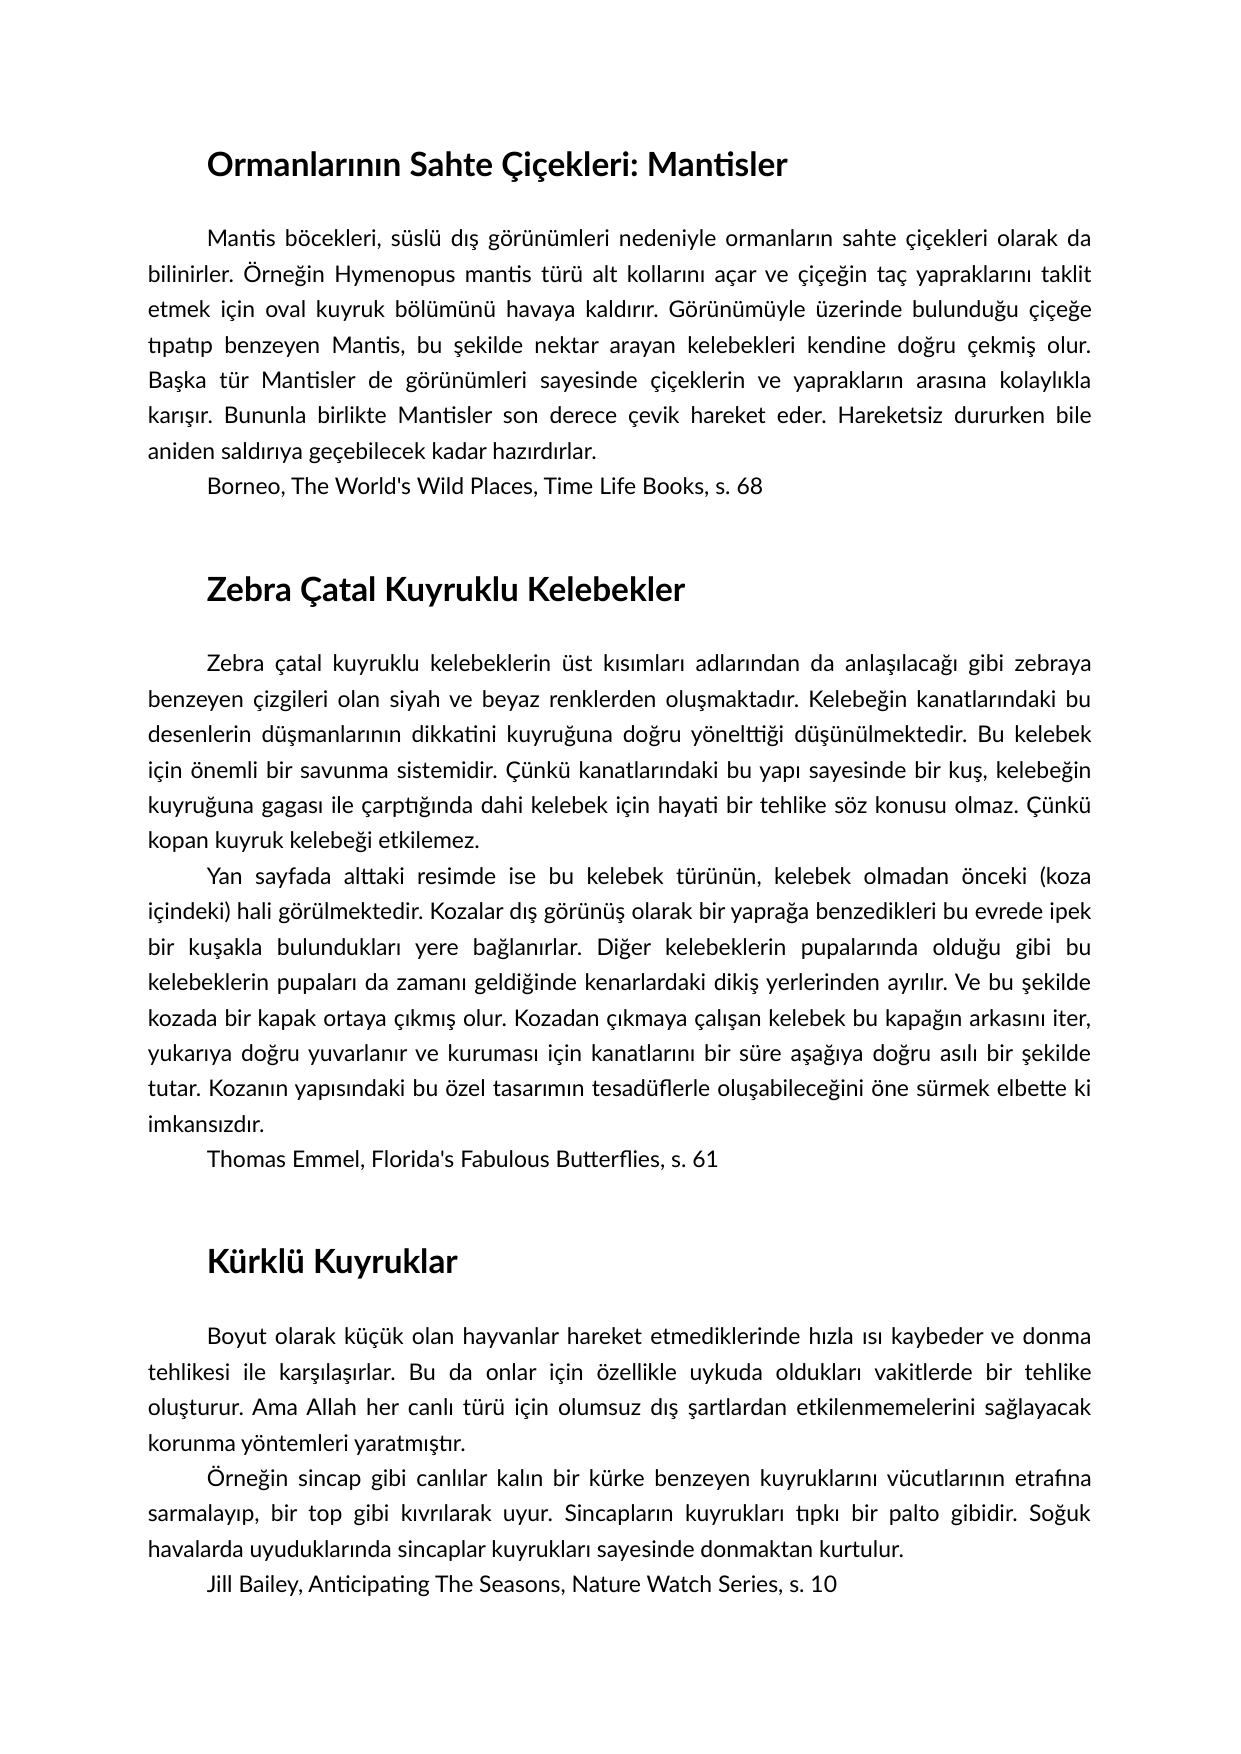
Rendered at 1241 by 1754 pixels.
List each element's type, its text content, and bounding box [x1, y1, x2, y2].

text Jill Bailey, Anticipating The Seasons, Nature Watch Series, s. 10 [148, 1564, 1093, 1600]
text Borneo, The World's Wild Places, Time Life Books, s. 68 [148, 466, 1093, 502]
text Zebra çatal kuyruklu kelebeklerin üst kısımları adlarından da anlaşılacağı gibi zebraya benzeyen çizgileri olan siyah ve beyaz renklerden oluşmaktadır. Kelebeğin kanatlarındaki bu desenlerin düşmanlarının dikkatini kuyruğuna doğru yönelttiği düşünülmektedir. Bu kelebek için önemli bir savunma sistemidir. Çünkü kanatlarındaki bu yapı sayesinde bir kuş, kelebeğin kuyruğuna gagası ile çarptığında dahi kelebek için hayati bir tehlike söz konusu olmaz. Çünkü kopan kuyruk kelebeği etkilemez. [148, 643, 1093, 856]
subtitle Ormanlarının Sahte Çiçekleri: Mantisler [207, 148, 1093, 183]
subtitle Zebra Çatal Kuyruklu Kelebekler [148, 573, 1093, 608]
text Mantis böcekleri, süslü dış görünümleri nedeniyle ormanların sahte çiçekleri olarak da bilinirler. Örneğin Hymenopus mantis türü alt kollarını açar ve çiçeğin taç yapraklarını taklit etmek için oval kuyruk bölümünü havaya kaldırır. Görünümüyle üzerinde bulunduğu çiçeğe tıpatıp benzeyen Mantis, bu şekilde nektar arayan kelebekleri kendine doğru çekmiş olur. Başka tür Mantisler de görünümleri sayesinde çiçeklerin ve yaprakların arasına kolaylıkla karışır. Bununla birlikte Mantisler son derece çevik hareket eder. Hareketsiz dururken bile aniden saldırıya geçebilecek kadar hazırdırlar. [148, 218, 1093, 466]
text Örneğin sincap gibi canlılar kalın bir kürke benzeyen kuyruklarını vücutlarının etrafına sarmalayıp, bir top gibi kıvrılarak uyur. Sincapların kuyrukları tıpkı bir palto gibidir. Soğuk havalarda uyuduklarında sincaplar kuyrukları sayesinde donmaktan kurtulur. [148, 1458, 1093, 1564]
text Boyut olarak küçük olan hayvanlar hareket etmediklerinde hızla ısı kaybeder ve donma tehlikesi ile karşılaşırlar. Bu da onlar için özellikle uykuda oldukları vakitlerde bir tehlike oluşturur. Ama Allah her canlı türü için olumsuz dış şartlardan etkilenmemelerini sağlayacak korunma yöntemleri yaratmıştır. [148, 1316, 1093, 1458]
text Thomas Emmel, Florida's Fabulous Butterflies, s. 61 [148, 1139, 1093, 1175]
subtitle Kürklü Kuyruklar [148, 1246, 1093, 1281]
text Yan sayfada alttaki resimde ise bu kelebek türünün, kelebek olmadan önceki (koza içindeki) hali görülmektedir. Kozalar dış görünüş olarak bir yaprağa benzedikleri bu evrede ipek bir kuşakla bulundukları yere bağlanırlar. Diğer kelebeklerin pupalarında olduğu gibi bu kelebeklerin pupaları da zamanı geldiğinde kenarlardaki dikiş yerlerinden ayrılır. Ve bu şekilde kozada bir kapak ortaya çıkmış olur. Kozadan çıkmaya çalışan kelebek bu kapağın arkasını iter, yukarıya doğru yuvarlanır ve kuruması için kanatlarını bir süre aşağıya doğru asılı bir şekilde tutar. Kozanın yapısındaki bu özel tasarımın tesadüflerle oluşabileceğini öne sürmek elbette ki imkansızdır. [148, 856, 1093, 1139]
